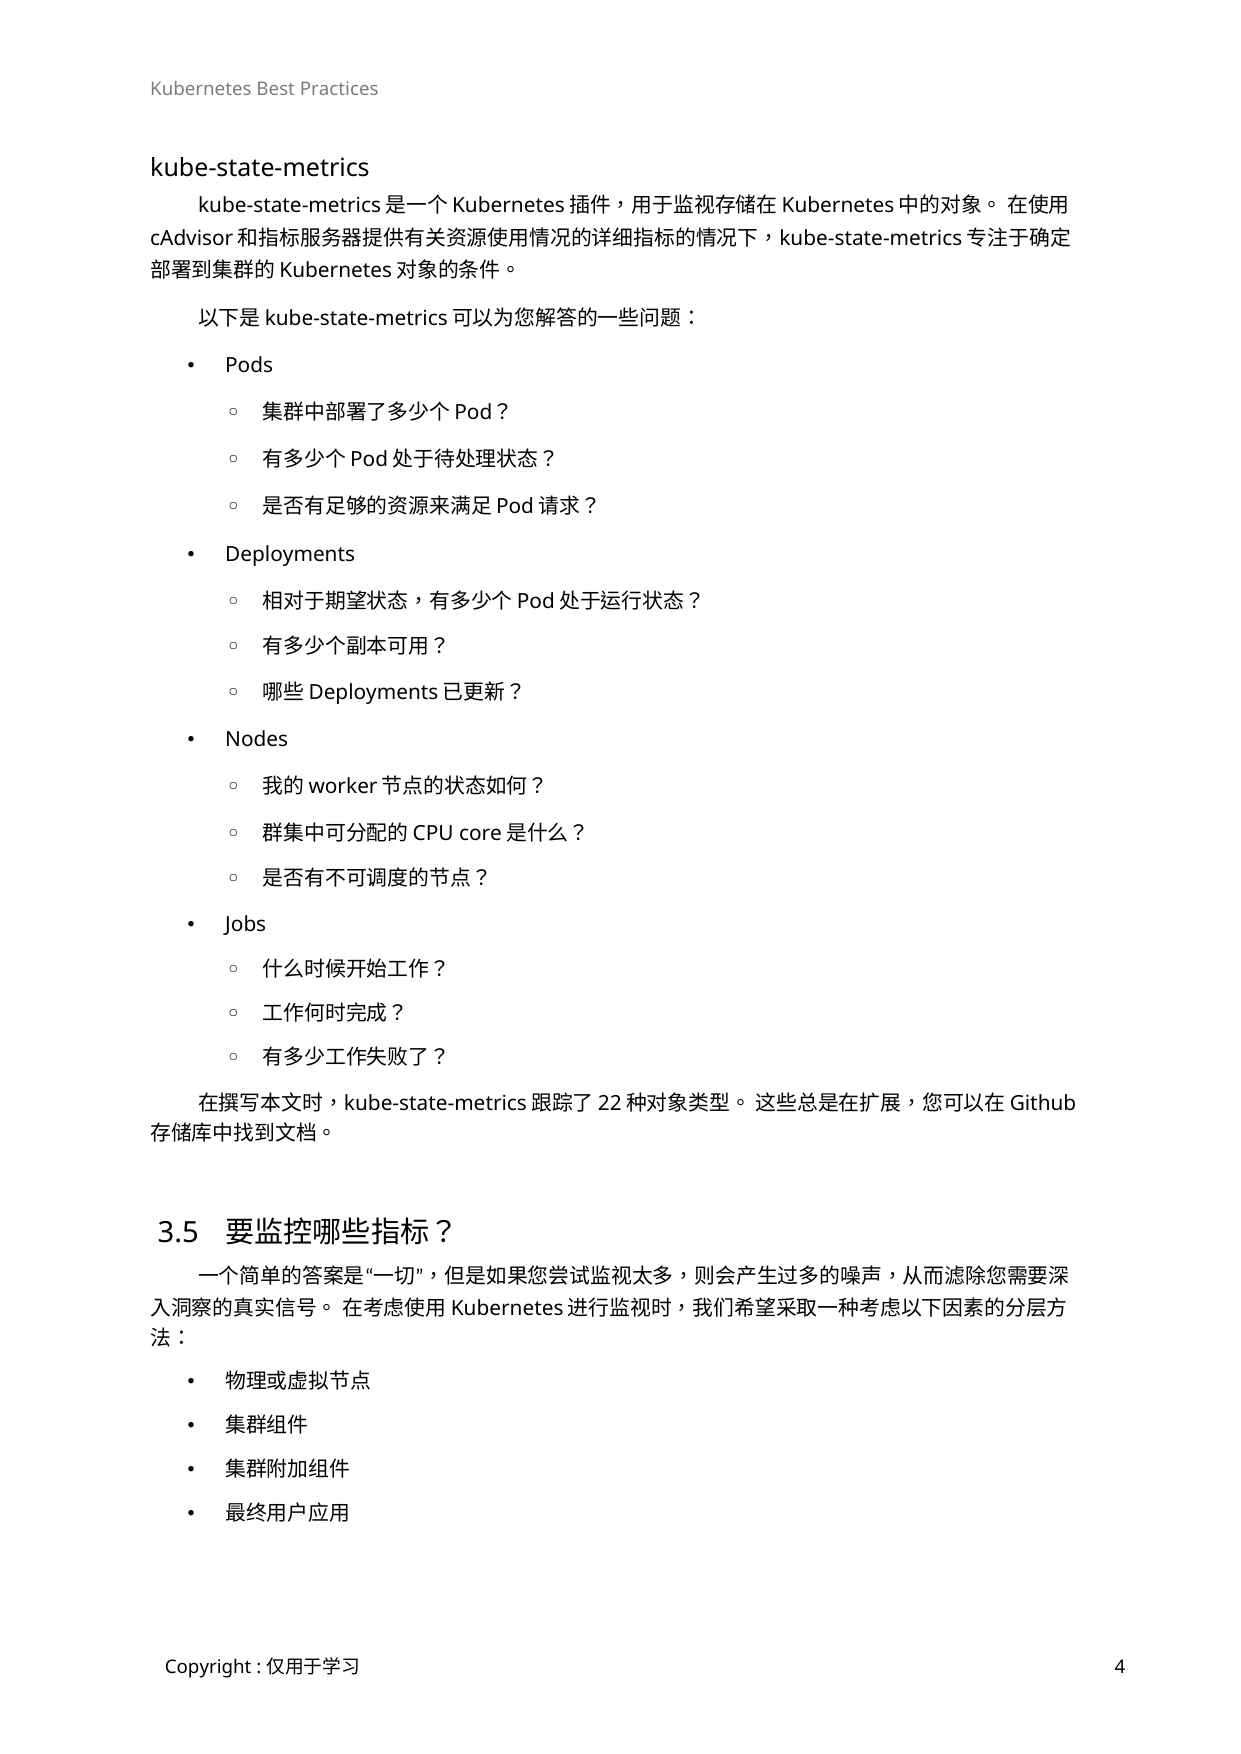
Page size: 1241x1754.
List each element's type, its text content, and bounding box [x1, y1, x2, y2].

list 有多少个Pod处于待处理状态？ [225, 444, 1090, 473]
text 一个简单的答案是“一切”，但是如果您尝试监视太多，则会产生过多的噪声，从而滤除您需要深入洞察的真实信号。 在考虑使用Kubernetes进行监视时，我们希望采取一种考虑以下因素的分层方法： [150, 1263, 1090, 1350]
list 是否有不可调度的节点？ [225, 866, 1090, 891]
list 什么时候开始工作？ [225, 956, 1090, 982]
list 最终用户应用 [187, 1500, 1090, 1525]
list 有多少个副本可用？ [225, 633, 1090, 658]
text 以下是kube-state-metrics可以为您解答的一些问题： [150, 303, 1090, 331]
list 工作何时完成？ [225, 1000, 1090, 1026]
text 在撰写本文时，kube-state-metrics跟踪了22种对象类型。 这些总是在扩展，您可以在Github存储库中找到文档。 [150, 1088, 1090, 1145]
subtitle kube-state-metrics [150, 150, 1090, 184]
list 我的worker节点的状态如何？ [225, 771, 1090, 799]
list Jobs [187, 909, 1090, 938]
list 集群组件 [187, 1412, 1090, 1438]
list Pods [187, 350, 1090, 378]
list Nodes [187, 724, 1090, 752]
list 哪些Deployments已更新？ [225, 677, 1090, 705]
list 相对于期望状态，有多少个Pod处于运行状态？ [225, 586, 1090, 614]
list Deployments [187, 539, 1090, 567]
subtitle 要监控哪些指标？ [150, 1211, 1090, 1251]
list 有多少工作失败了？ [225, 1044, 1090, 1069]
list 群集中可分配的CPU core是什么？ [225, 818, 1090, 847]
list 集群附加组件 [187, 1456, 1090, 1481]
list 集群中部署了多少个Pod？ [225, 397, 1090, 426]
text kube-state-metrics是一个Kubernetes插件，用于监视存储在Kubernetes中的对象。 在使用cAdvisor和指标服务器提供有关资源使用情况的详细指标的情况下，kube-state-metrics专注于确定部署到集群的Kubernetes对象的条件。 [150, 190, 1090, 284]
list 是否有足够的资源来满足Pod请求？ [225, 491, 1090, 520]
list 物理或虚拟节点 [187, 1368, 1090, 1394]
